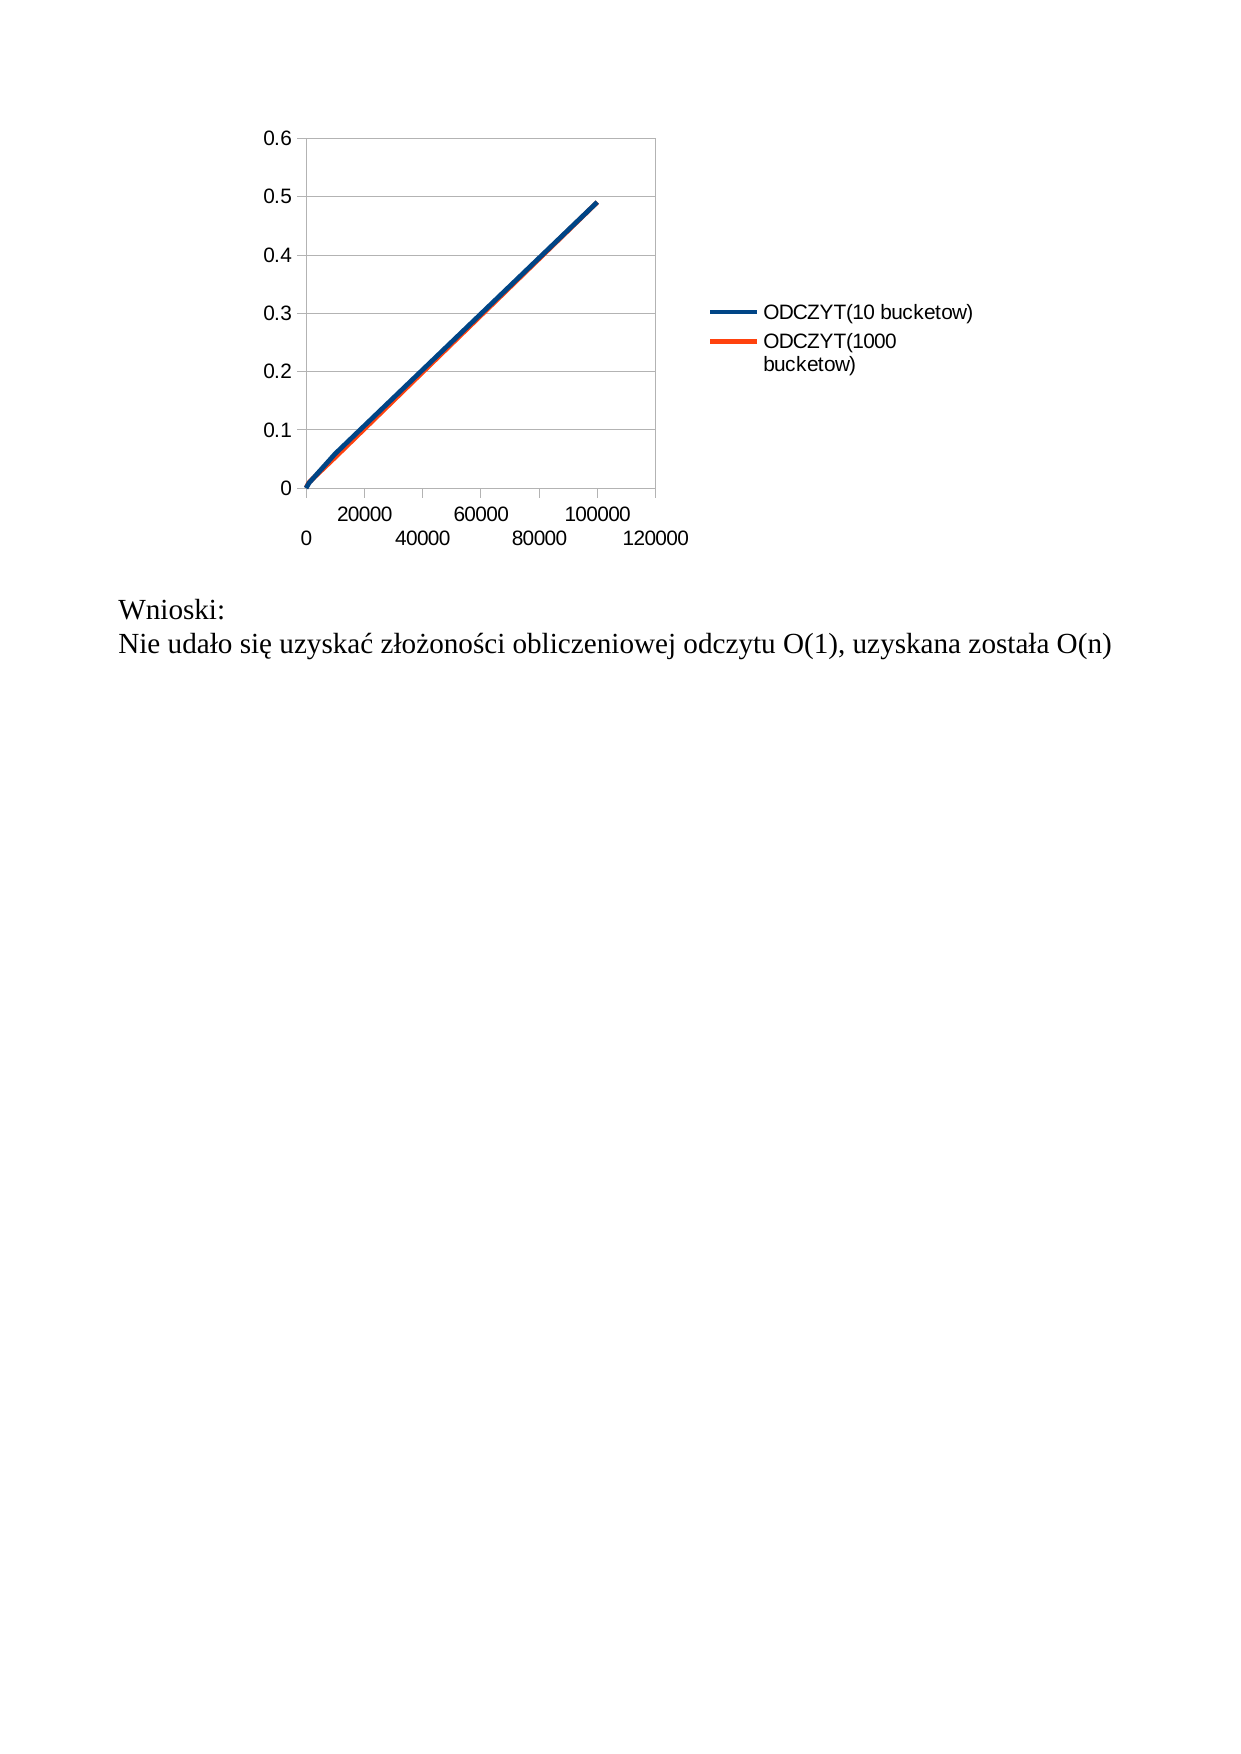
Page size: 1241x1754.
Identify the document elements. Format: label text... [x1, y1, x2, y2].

text Nie udało się uzyskać złożoności obliczeniowej odczytu O(1), uzyskana została O(n) [118, 626, 1122, 659]
text Wnioski: [118, 592, 1122, 626]
